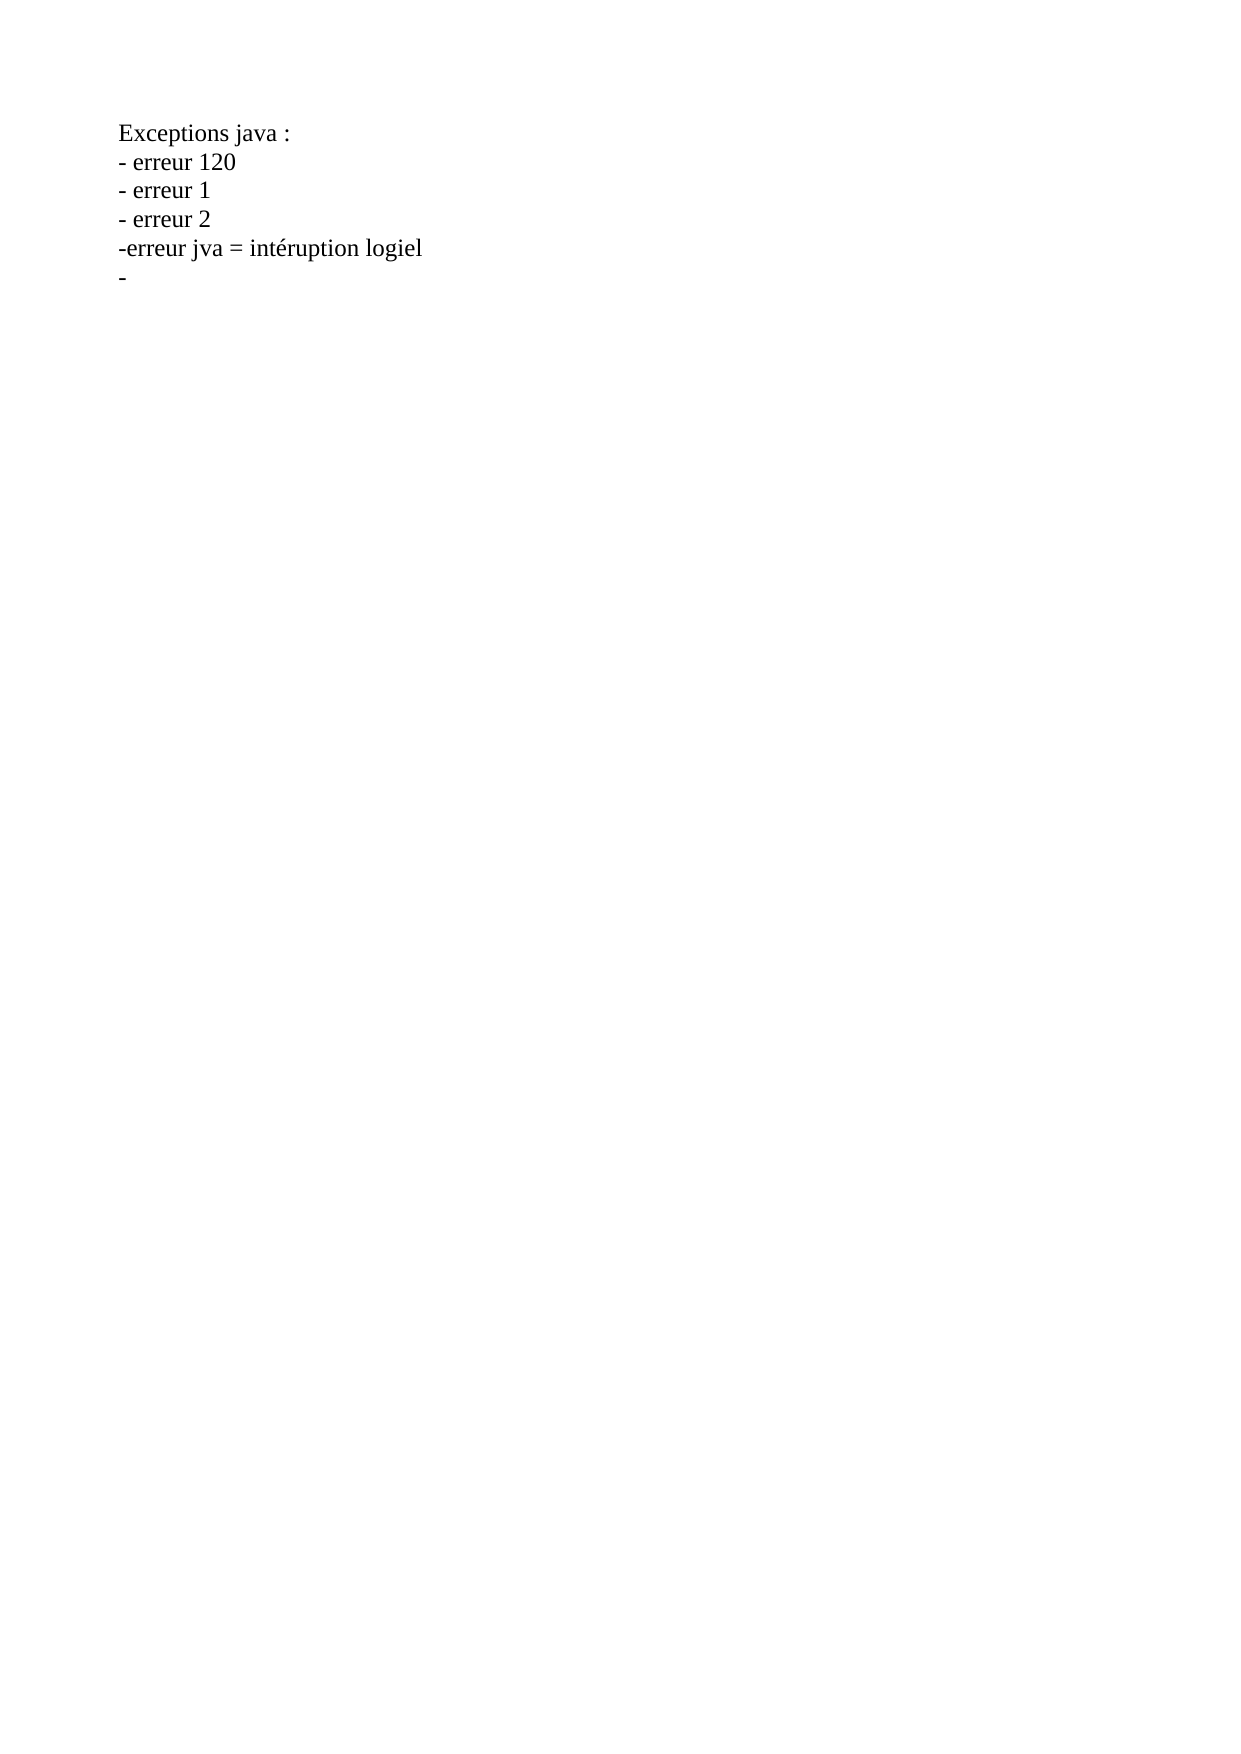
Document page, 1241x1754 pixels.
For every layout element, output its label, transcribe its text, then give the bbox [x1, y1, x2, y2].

text -erreur jva = intéruption logiel [118, 233, 1122, 262]
text Exceptions java : [118, 118, 1122, 147]
text - erreur 2 [118, 204, 1122, 233]
text - erreur 120 [118, 147, 1122, 176]
text - erreur 1 [118, 176, 1122, 204]
text - [118, 262, 1122, 291]
